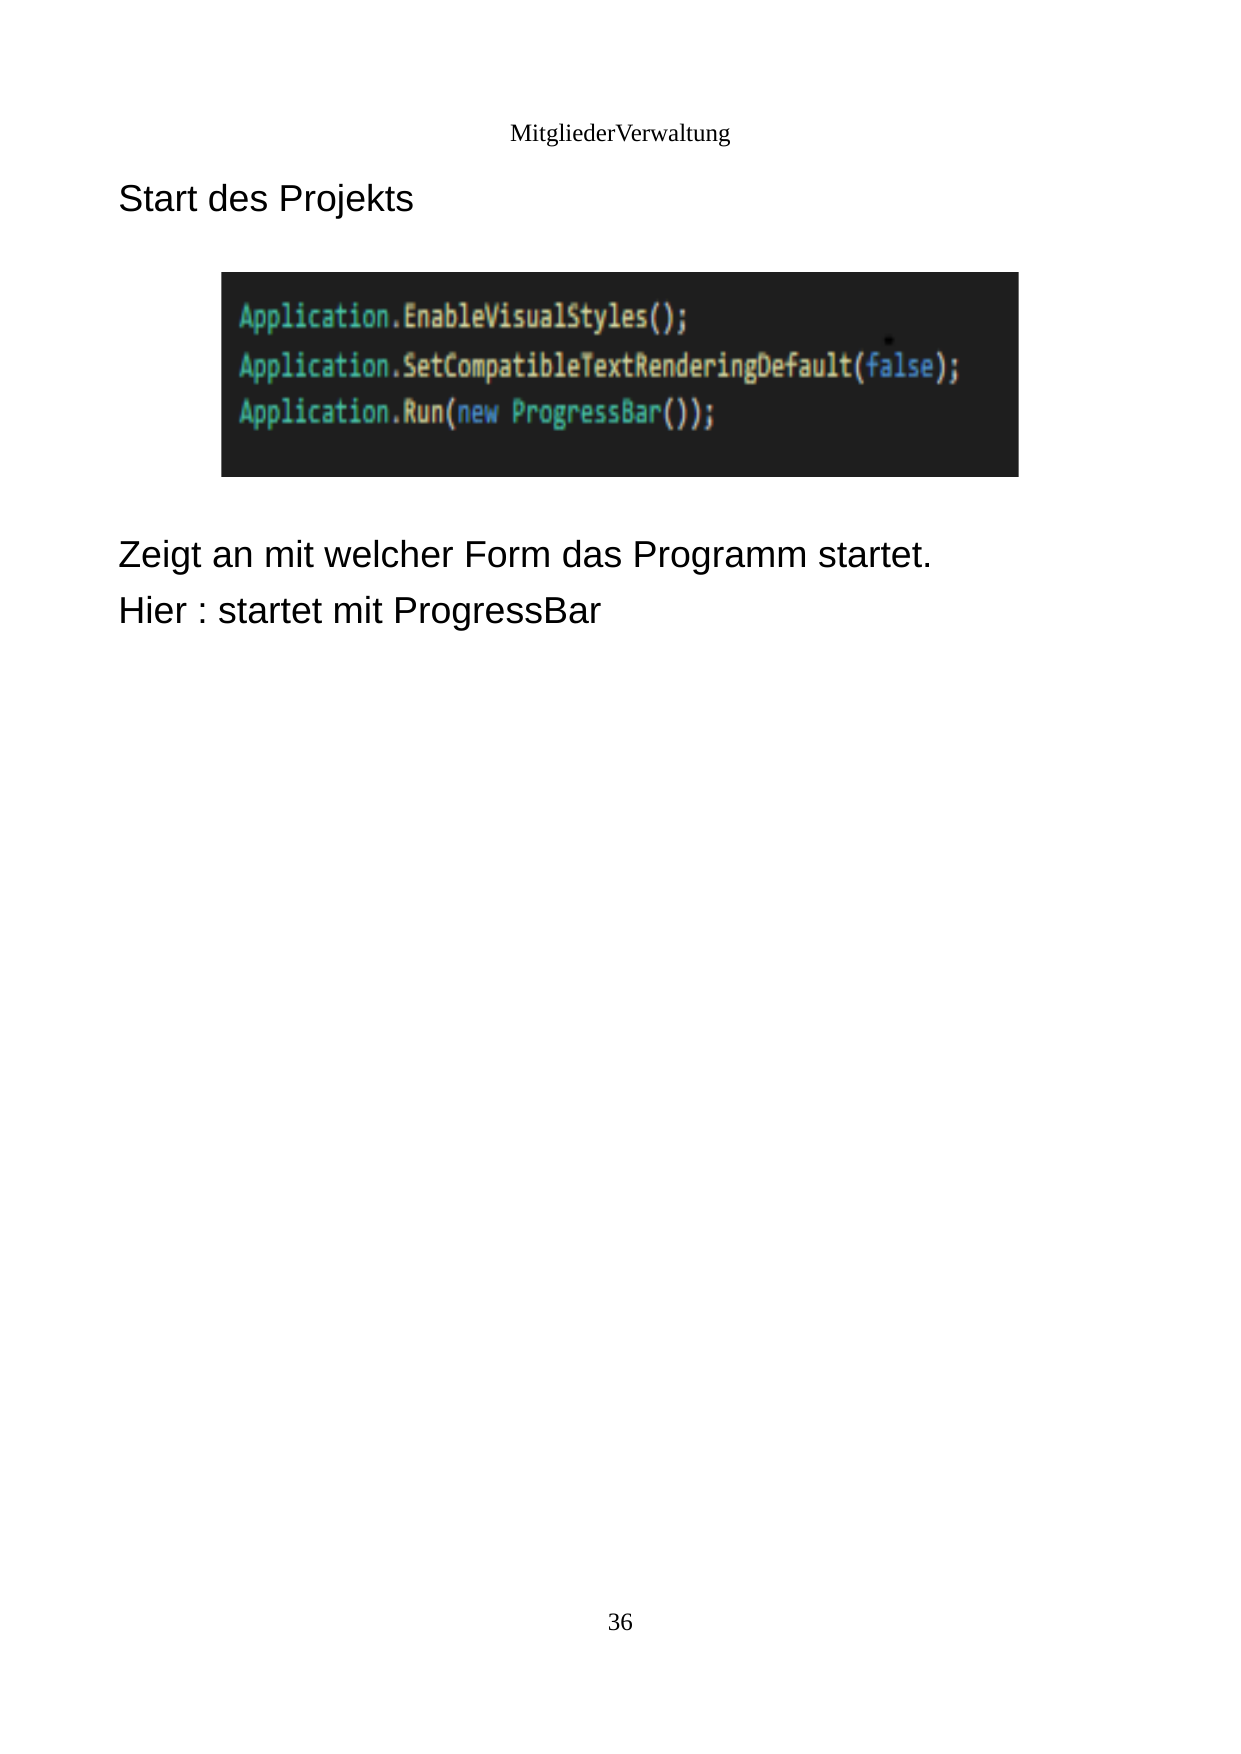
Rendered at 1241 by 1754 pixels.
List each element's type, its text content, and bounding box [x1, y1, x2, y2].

text Hier : startet mit ProgressBar [118, 588, 1122, 631]
picture [221, 272, 1019, 477]
text Zeigt an mit welcher Form das Programm startet. [118, 532, 1122, 575]
text Start des Projekts [118, 176, 1122, 219]
